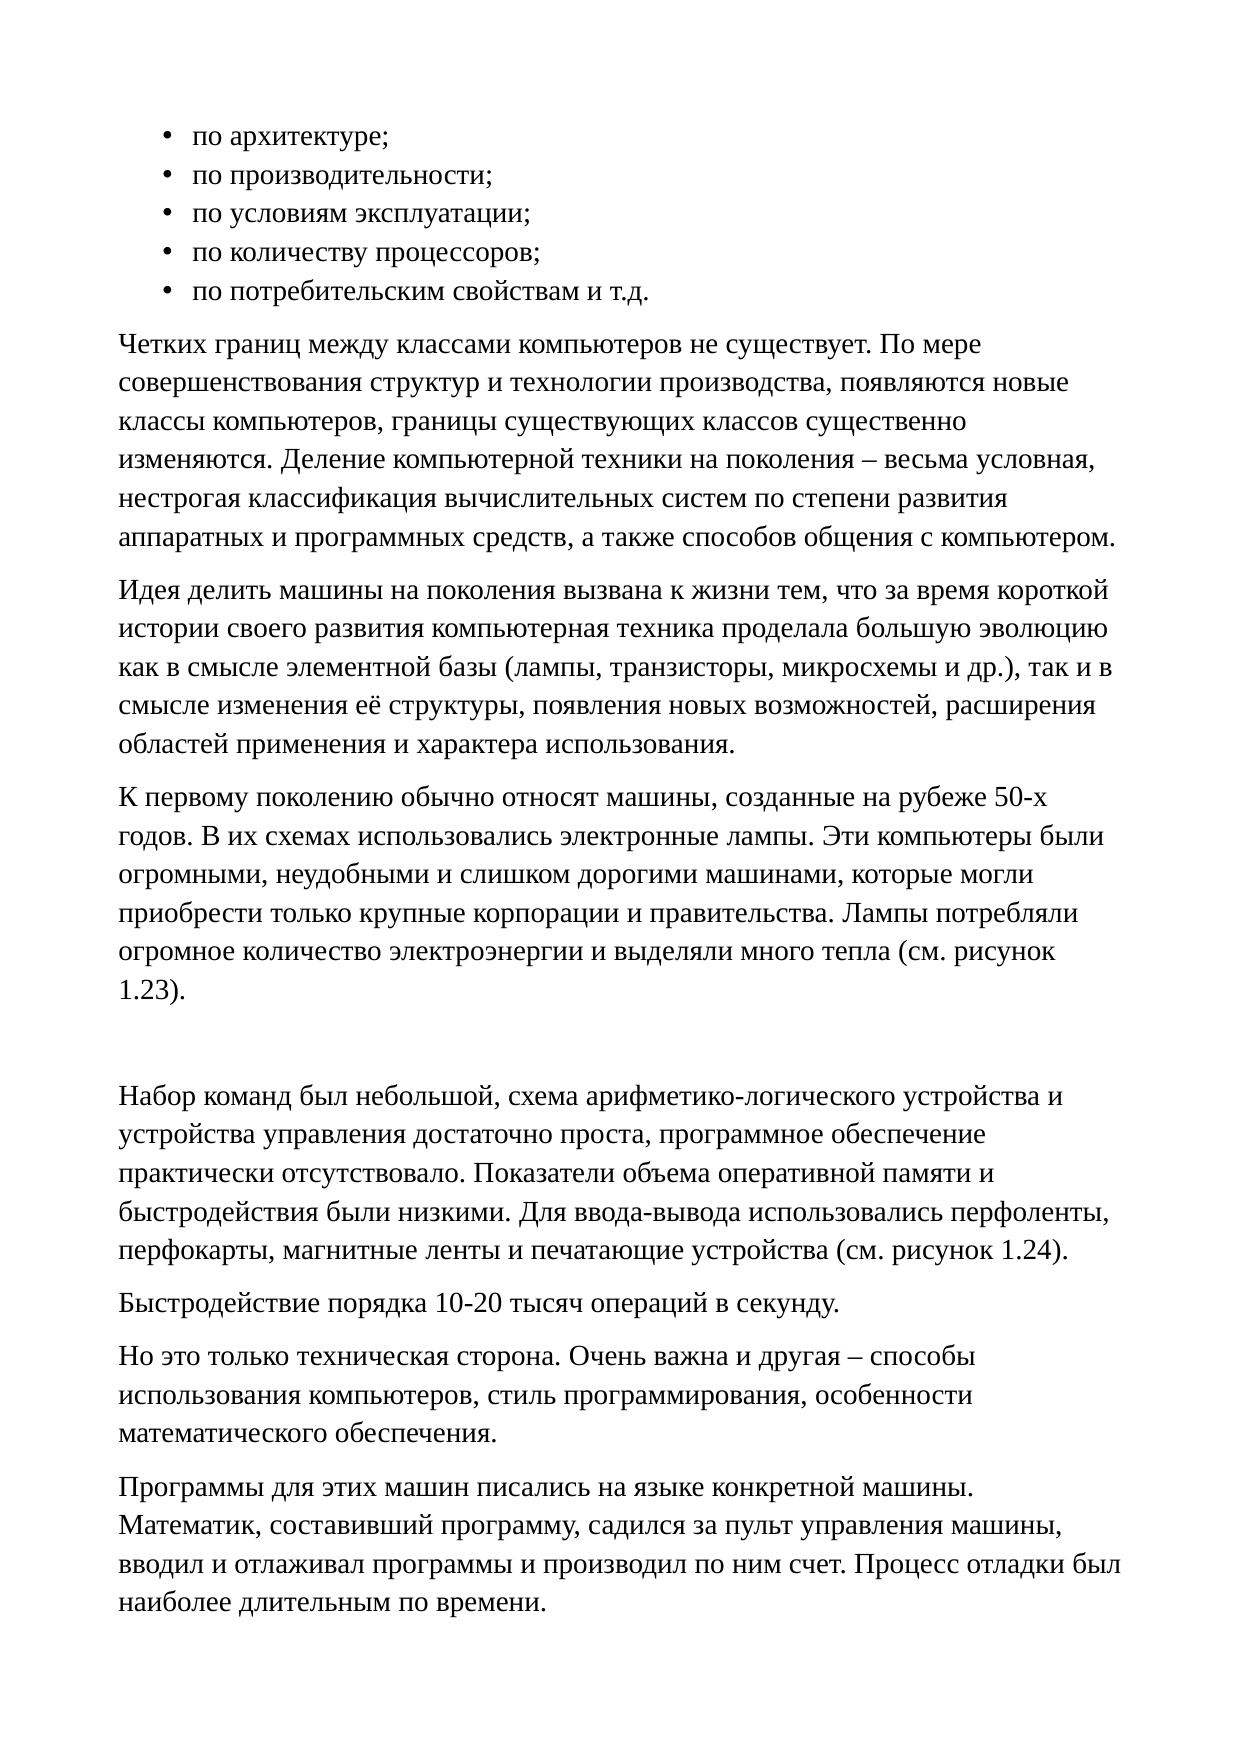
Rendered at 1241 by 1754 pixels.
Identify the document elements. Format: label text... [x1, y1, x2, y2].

text Программы для этих машин писались на языке конкретной машины. Математик, составивший программу, садился за пульт управления машины, вводил и отлаживал программы и производил по ним счет. Процесс отладки был наиболее длительным по времени. [118, 1469, 1122, 1618]
text Идея делить машины на поколения вызвана к жизни тем, что за время короткой истории своего развития компьютерная техника проделала большую эволюцию как в смысле элементной базы (лампы, транзисторы, микросхемы и др.), так и в смысле изменения её структуры, появления новых возможностей, расширения областей применения и характера использования. [118, 572, 1122, 759]
text Четких границ между классами компьютеров не существует. По мере совершенствования структур и технологии производства, появляются новые классы компьютеров, границы существующих классов существенно изменяются. Деление компьютерной техники на поколения – весьма условная, нестрогая классификация вычислительных систем по степени развития аппаратных и программных средств, а также способов общения с компьютером. [118, 326, 1122, 552]
text Быстродействие порядка 10-20 тысяч операций в секунду. [118, 1285, 1122, 1319]
text Набор команд был небольшой, схема арифметико-логического устройства и устройства управления достаточно проста, программное обеспечение практически отсутствовало. Показатели объема оперативной памяти и быстродействия были низкими. Для ввода-вывода использовались перфоленты, перфокарты, магнитные ленты и печатающие устройства (см. рисунок 1.24). [118, 1078, 1122, 1266]
list по производительности; [162, 157, 1122, 190]
text К первому поколению обычно относят машины, созданные на рубеже 50-х годов. В их схемах использовались электронные лампы. Эти компьютеры были огромными, неудобными и слишком дорогими машинами, которые могли приобрести только крупные корпорации и правительства. Лампы потребляли огромное количество электроэнергии и выделяли много тепла (см. рисунок 1.23). [118, 779, 1122, 1005]
list по условиям эксплуатации; [162, 195, 1122, 229]
list по потребительским свойствам и т.д. [162, 273, 1122, 306]
list по количеству процессоров; [162, 234, 1122, 268]
list по архитектуре; [162, 118, 1122, 152]
text Но это только техническая сторона. Очень важна и другая – способы использования компьютеров, стиль программирования, особенности математического обеспечения. [118, 1338, 1122, 1449]
